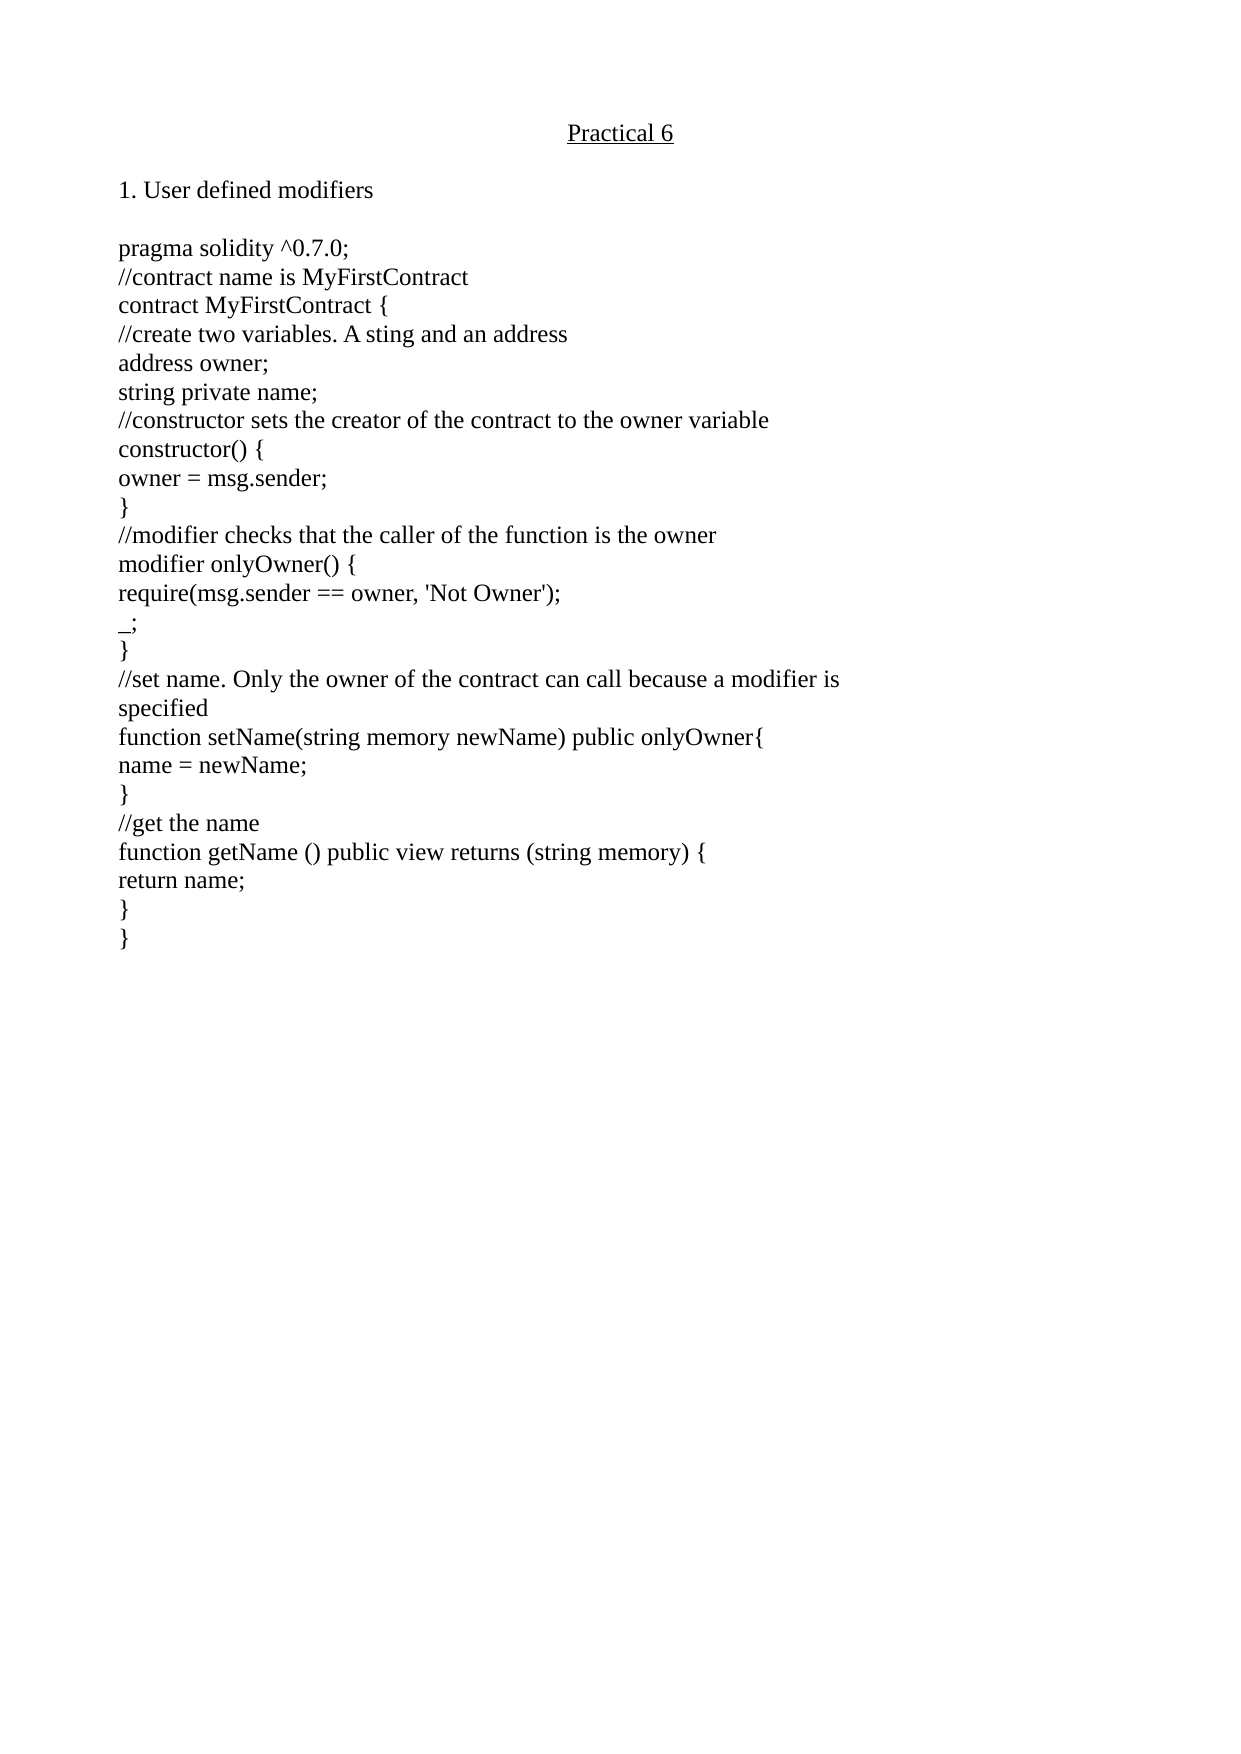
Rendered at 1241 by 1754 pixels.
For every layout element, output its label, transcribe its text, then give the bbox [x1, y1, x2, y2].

text //modifier checks that the caller of the function is the owner [118, 521, 1122, 549]
text _; [118, 607, 1122, 636]
text address owner; [118, 348, 1122, 377]
text name = newName; [118, 751, 1122, 779]
text Practical 6 [118, 118, 1122, 147]
text //get the name [118, 808, 1122, 837]
text constructor() { [118, 434, 1122, 463]
text owner = msg.sender; [118, 463, 1122, 492]
text specified [118, 693, 1122, 722]
text } [118, 779, 1122, 808]
text //contract name is MyFirstContract [118, 262, 1122, 291]
text //set name. Only the owner of the contract can call because a modifier is [118, 664, 1122, 693]
text //constructor sets the creator of the contract to the owner variable [118, 406, 1122, 434]
text } [118, 923, 1122, 952]
text contract MyFirstContract { [118, 291, 1122, 319]
text modifier onlyOwner() { [118, 549, 1122, 578]
text function getName () public view returns (string memory) { [118, 837, 1122, 866]
text string private name; [118, 377, 1122, 406]
text require(msg.sender == owner, 'Not Owner'); [118, 578, 1122, 607]
text function setName(string memory newName) public onlyOwner{ [118, 722, 1122, 751]
text } [118, 492, 1122, 521]
text 1. User defined modifiers [118, 176, 1122, 204]
text //create two variables. A sting and an address [118, 319, 1122, 348]
text return name; [118, 866, 1122, 894]
text } [118, 636, 1122, 664]
text } [118, 894, 1122, 923]
text pragma solidity ^0.7.0; [118, 233, 1122, 262]
